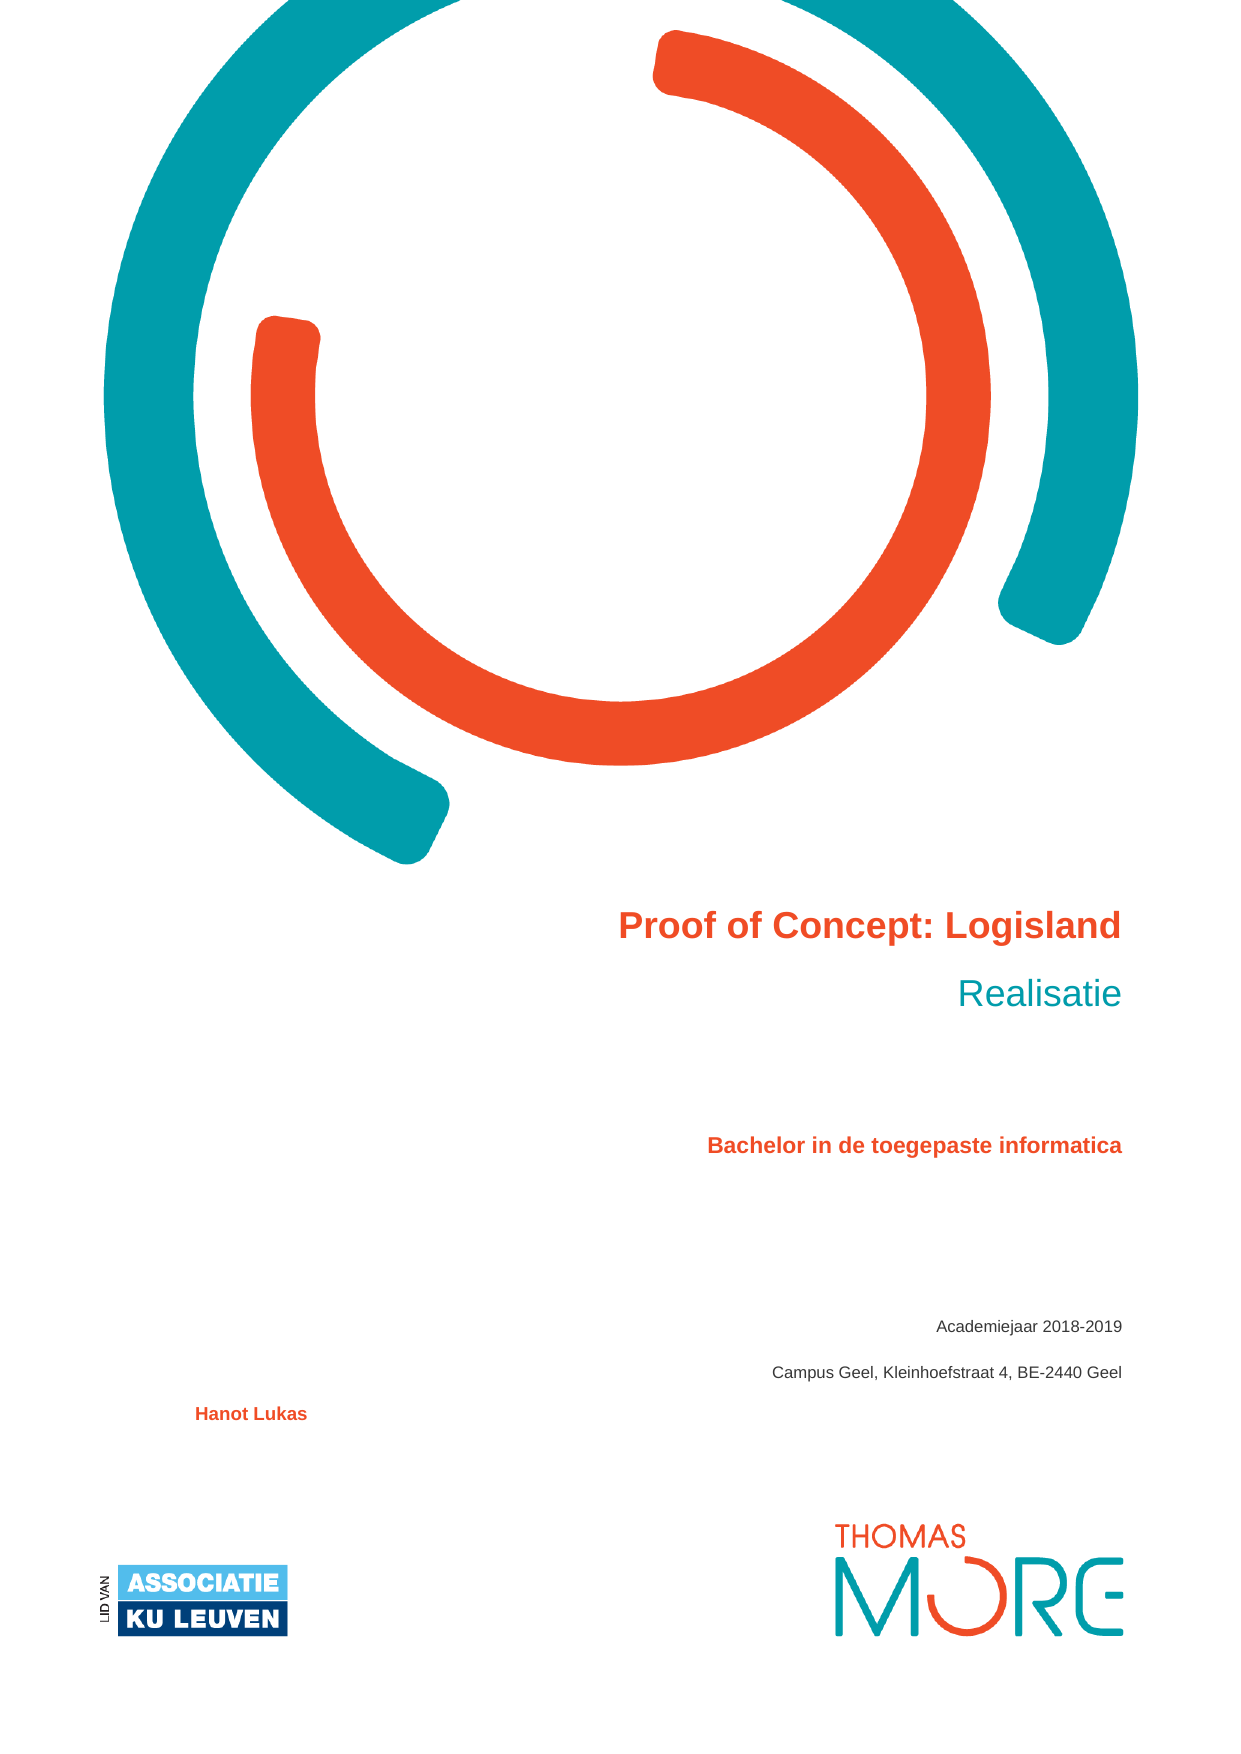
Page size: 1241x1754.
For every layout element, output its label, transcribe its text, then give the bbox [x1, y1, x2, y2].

table_cell Proof of Concept: Logisland Realisatie [195, 827, 1122, 1116]
table_cell Hanot Lukas [195, 1116, 617, 1496]
table_cell Bachelor in de toegepaste informatica [617, 1116, 1122, 1234]
picture [0, 0, 1241, 1754]
table_cell Academiejaar 2018-2019 Campus Geel, Kleinhoefstraat 4, BE-2440 Geel [617, 1316, 1122, 1496]
table_cell [617, 1234, 1122, 1316]
table_header [195, 118, 1122, 827]
